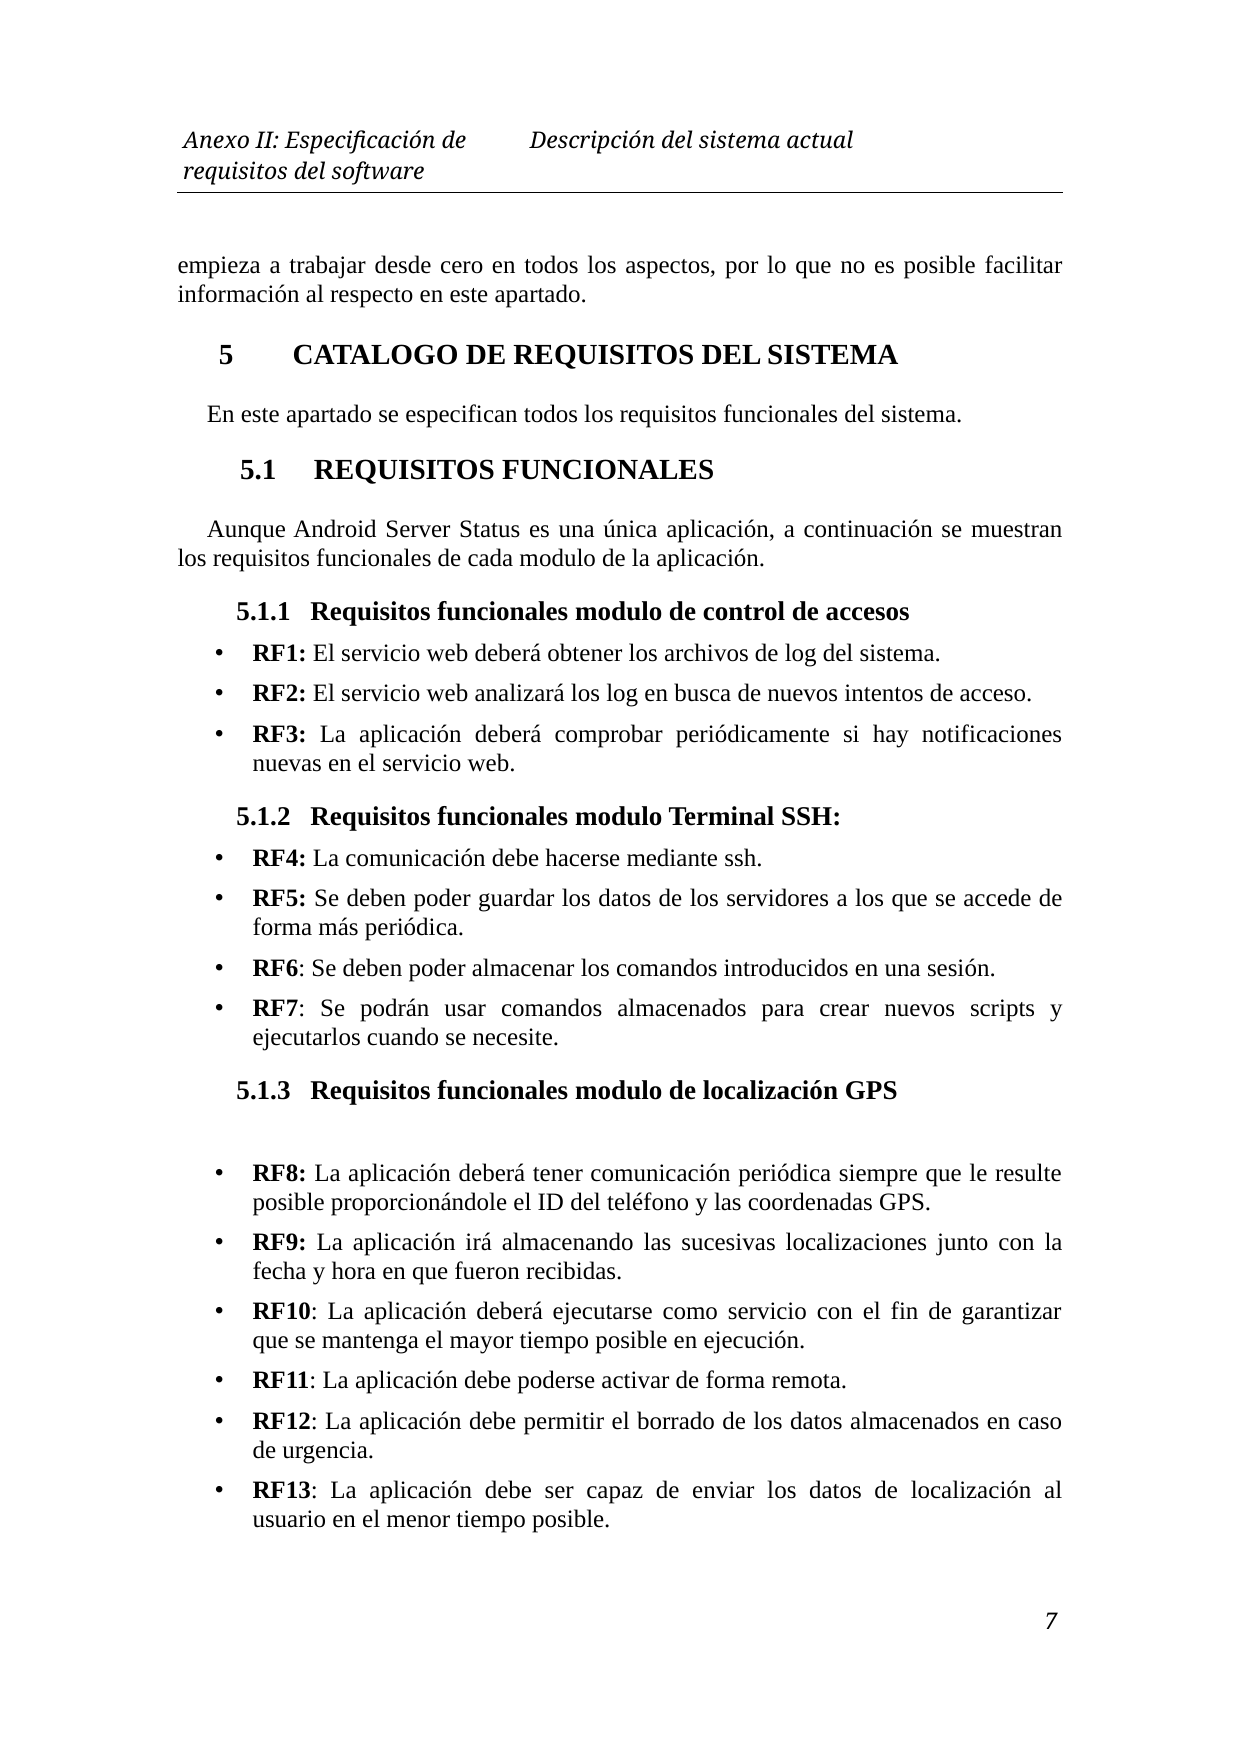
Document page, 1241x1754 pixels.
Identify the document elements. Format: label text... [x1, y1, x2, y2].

subtitle Requisitos funcionales [240, 452, 1063, 485]
list RF1: El servicio web deberá obtener los archivos de log del sistema. [215, 638, 1063, 667]
text empieza a trabajar desde cero en todos los aspectos, por lo que no es posible facilitar información al respecto en este apartado. [177, 250, 1063, 308]
text En este apartado se especifican todos los requisitos funcionales del sistema. [177, 399, 1063, 428]
list RF9: La aplicación irá almacenando las sucesivas localizaciones junto con la fecha y hora en que fueron recibidas. [215, 1227, 1063, 1284]
text Aunque Android Server Status es una única aplicación, a continuación se muestran los requisitos funcionales de cada modulo de la aplicación. [177, 514, 1063, 572]
list RF11: La aplicación debe poderse activar de forma remota. [215, 1366, 1063, 1394]
list RF13: La aplicación debe ser capaz de enviar los datos de localización al usuario en el menor tiempo posible. [215, 1475, 1063, 1533]
subtitle Catalogo de requisitos del sistema [218, 337, 1063, 371]
list RF8: La aplicación deberá tener comunicación periódica siempre que le resulte posible proporcionándole el ID del teléfono y las coordenadas GPS. [215, 1158, 1063, 1215]
subtitle Requisitos funcionales modulo de localización GPS [236, 1074, 1004, 1106]
list RF2: El servicio web analizará los log en busca de nuevos intentos de acceso. [215, 678, 1063, 707]
subtitle Requisitos funcionales modulo Terminal SSH: [236, 800, 1004, 831]
list RF12: La aplicación debe permitir el borrado de los datos almacenados en caso de urgencia. [215, 1406, 1063, 1464]
subtitle Requisitos funcionales modulo de control de accesos [236, 595, 1004, 626]
list RF10: La aplicación deberá ejecutarse como servicio con el fin de garantizar que se mantenga el mayor tiempo posible en ejecución. [215, 1296, 1063, 1354]
list RF4: La comunicación debe hacerse mediante ssh. [215, 843, 1063, 872]
list RF7: Se podrán usar comandos almacenados para crear nuevos scripts y ejecutarlos cuando se necesite. [215, 993, 1063, 1051]
list RF6: Se deben poder almacenar los comandos introducidos en una sesión. [215, 953, 1063, 982]
list RF3: La aplicación deberá comprobar periódicamente si hay notificaciones nuevas en el servicio web. [215, 719, 1063, 777]
list RF5: Se deben poder guardar los datos de los servidores a los que se accede de forma más periódica. [215, 883, 1063, 941]
